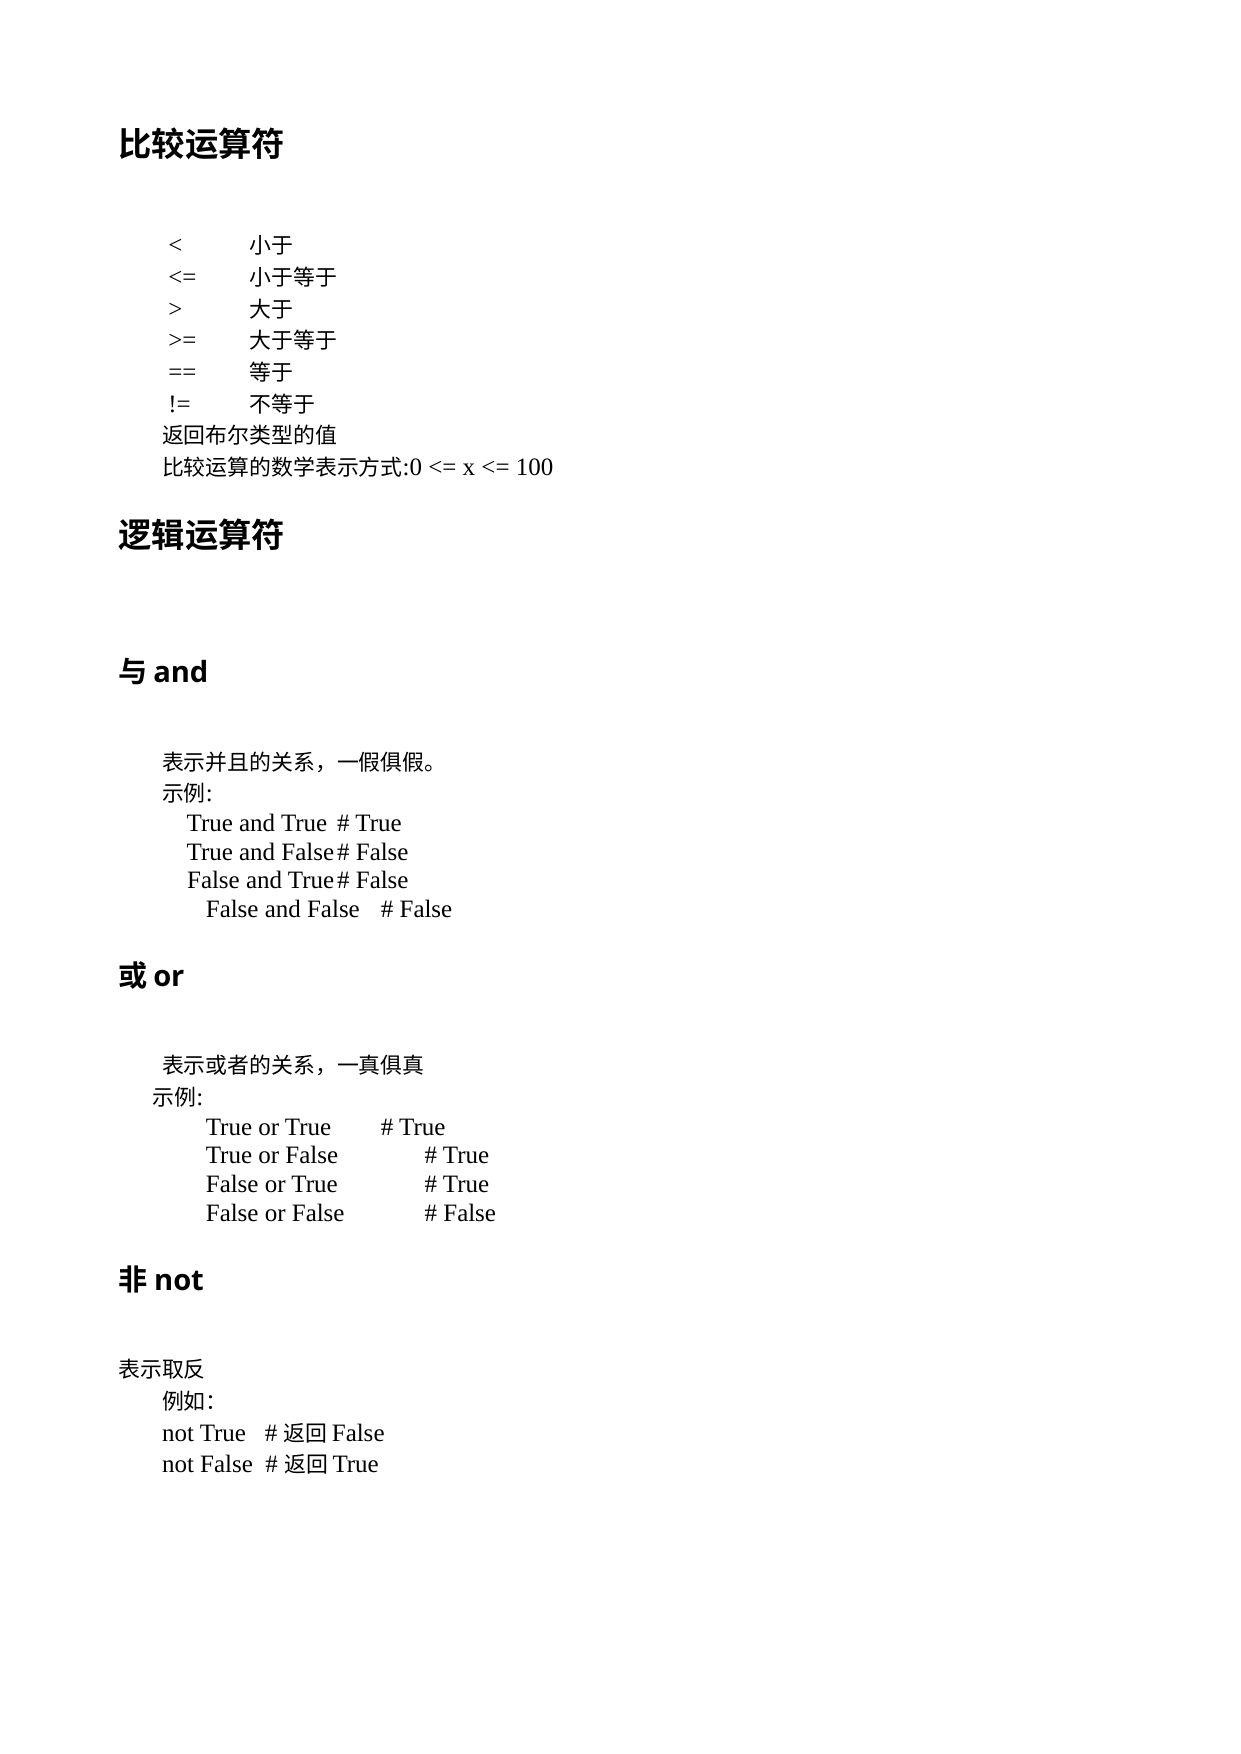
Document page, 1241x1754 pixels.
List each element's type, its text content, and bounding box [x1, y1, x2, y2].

text > 大于 [118, 292, 1122, 323]
text True or False # True [162, 1141, 1122, 1169]
text 返回布尔类型的值 [118, 418, 1122, 450]
subtitle 非 not [118, 1256, 1122, 1298]
subtitle 比较运算符 [118, 118, 1122, 166]
text False and True # False [118, 866, 1122, 894]
text <= 小于等于 [118, 260, 1122, 292]
text not False # 返回True [118, 1447, 1122, 1479]
text 表示或者的关系，一真俱真 [118, 1048, 1122, 1080]
text not True # 返回False [118, 1416, 1122, 1447]
subtitle 逻辑运算符 [118, 509, 1122, 557]
text True and True # True [118, 808, 1122, 837]
text 例如： [118, 1384, 1122, 1416]
text 示例: [118, 776, 1122, 808]
subtitle 或or [118, 952, 1122, 995]
text 表示并且的关系，一假俱假。 [118, 745, 1122, 776]
subtitle 与and [118, 648, 1122, 691]
text False or True # True [162, 1169, 1122, 1198]
text == 等于 [118, 355, 1122, 387]
text 表示取反 [118, 1352, 1122, 1384]
text False or False # False [162, 1198, 1122, 1227]
text 示例: [118, 1080, 1122, 1112]
text != 不等于 [118, 387, 1122, 418]
text False and False # False [162, 894, 1122, 923]
text >= 大于等于 [118, 323, 1122, 355]
text < 小于 [118, 228, 1122, 260]
text True or True # True [162, 1112, 1122, 1141]
text 比较运算的数学表示方式:0 <= x <= 100 [118, 450, 1122, 482]
text True and False # False [118, 837, 1122, 866]
